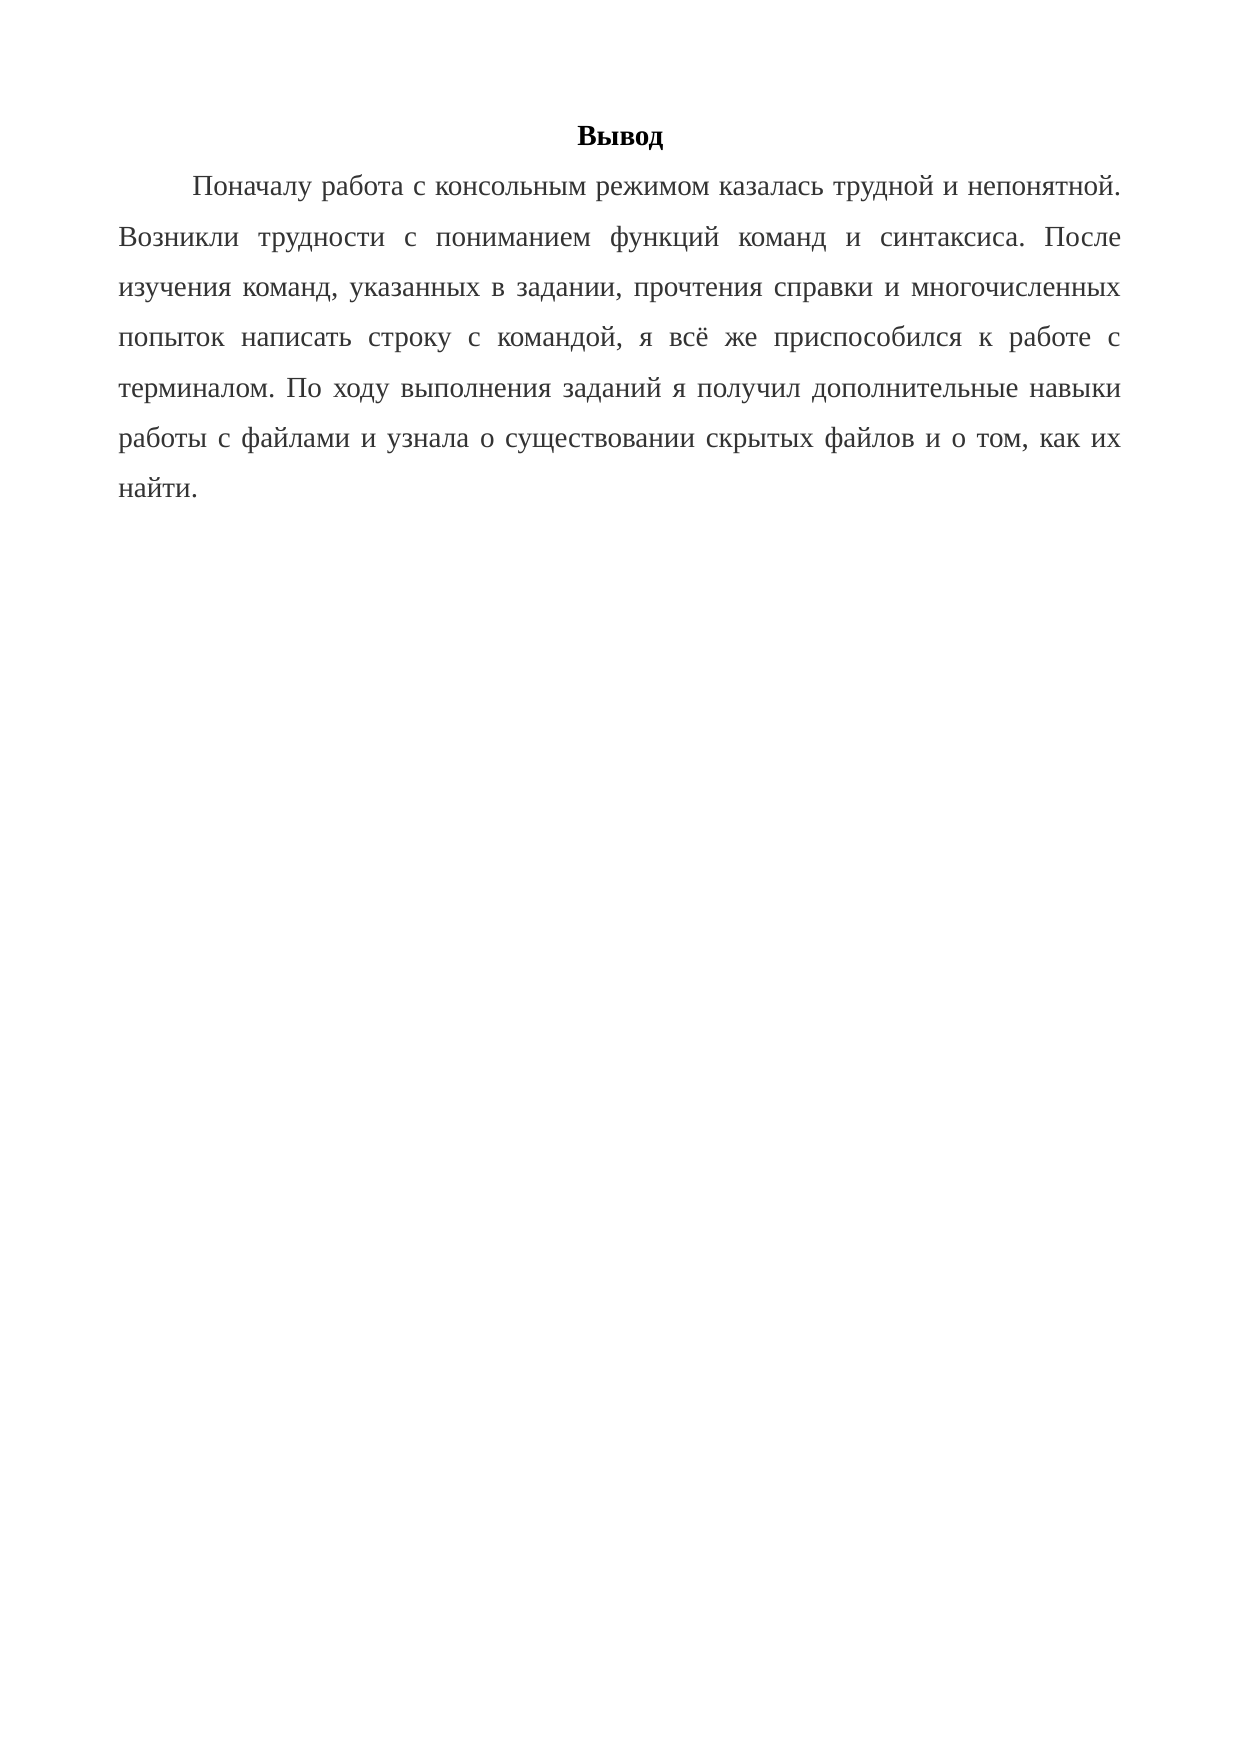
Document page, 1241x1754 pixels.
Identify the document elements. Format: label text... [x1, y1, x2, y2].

text Вывод [118, 118, 1122, 152]
text Поначалу работа с консольным режимом казалась трудной и непонятной. Возникли трудности с пониманием функций команд и синтаксиса. После изучения команд, указанных в задании, прочтения справки и многочисленных попыток написать строку с командой, я всё же приспособился к работе с терминалом. По ходу выполнения заданий я получил дополнительные навыки работы с файлами и узнала о существовании скрытых файлов и о том, как их найти. [118, 168, 1122, 504]
